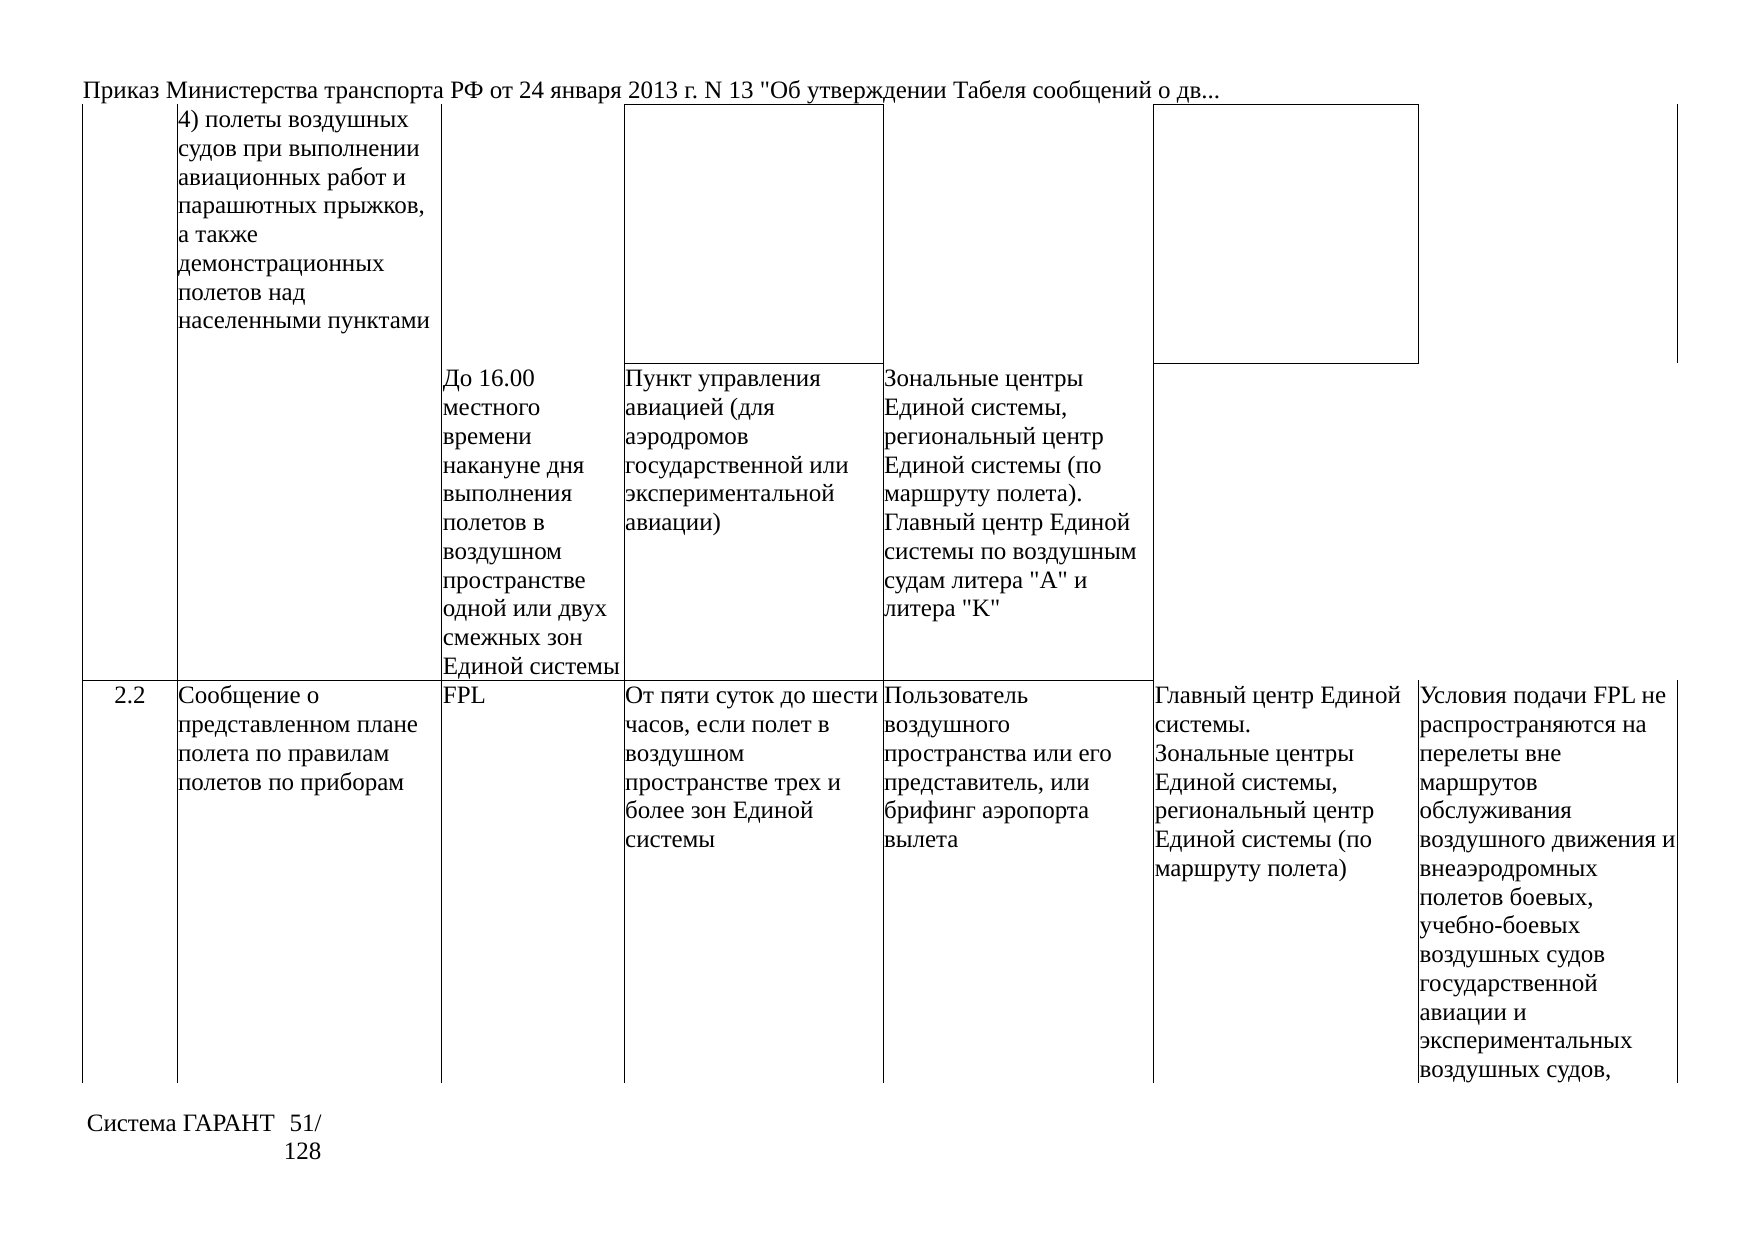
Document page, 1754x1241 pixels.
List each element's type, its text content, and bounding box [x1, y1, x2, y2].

table_cell [884, 104, 1153, 363]
table_cell [1154, 364, 1418, 680]
table_cell [178, 363, 441, 680]
table_cell [442, 104, 624, 363]
table_cell FPL [442, 681, 624, 1083]
table_cell Сообщение о представленном плане полета по правилам полетов по приборам [178, 681, 441, 1083]
table_cell Условия подачи FPL не распространяются на перелеты вне маршрутов обслуживания воздушного движения и внеаэродромных полетов боевых, учебно-боевых воздушных судов государственной авиации и экспериментальных воздушных судов, [1419, 680, 1677, 1083]
table_cell [83, 104, 177, 363]
table_cell [625, 105, 883, 363]
table_cell [83, 363, 177, 680]
table_cell 2.2 [83, 681, 177, 1083]
table_cell [1154, 105, 1418, 363]
table_cell От пяти суток до шести часов, если полет в воздушном пространстве трех и более зон Единой системы [625, 681, 883, 1083]
table_cell [1418, 363, 1677, 680]
table_cell До 16.00 местного времени накануне дня выполнения полетов в воздушном пространстве одной или двух смежных зон Единой системы [442, 363, 624, 680]
table_cell [1419, 104, 1677, 363]
table_cell Главный центр Единой системы. Зональные центры Единой системы, региональный центр Единой системы (по маршруту полета) [1154, 680, 1418, 1083]
table_cell Пользователь воздушного пространства или его представитель, или брифинг аэропорта вылета [884, 681, 1153, 1083]
table_cell Пункт управления авиацией (для аэродромов государственной или экспериментальной авиации) [625, 364, 883, 680]
table_cell 4) полеты воздушных судов при выполнении авиационных работ и парашютных прыжков, а также демонстрационных полетов над населенными пунктами [178, 104, 441, 363]
table_cell Зональные центры Единой системы, региональный центр Единой системы (по маршруту полета). Главный центр Единой системы по воздушным судам литера "A" и литера "K" [884, 363, 1153, 680]
